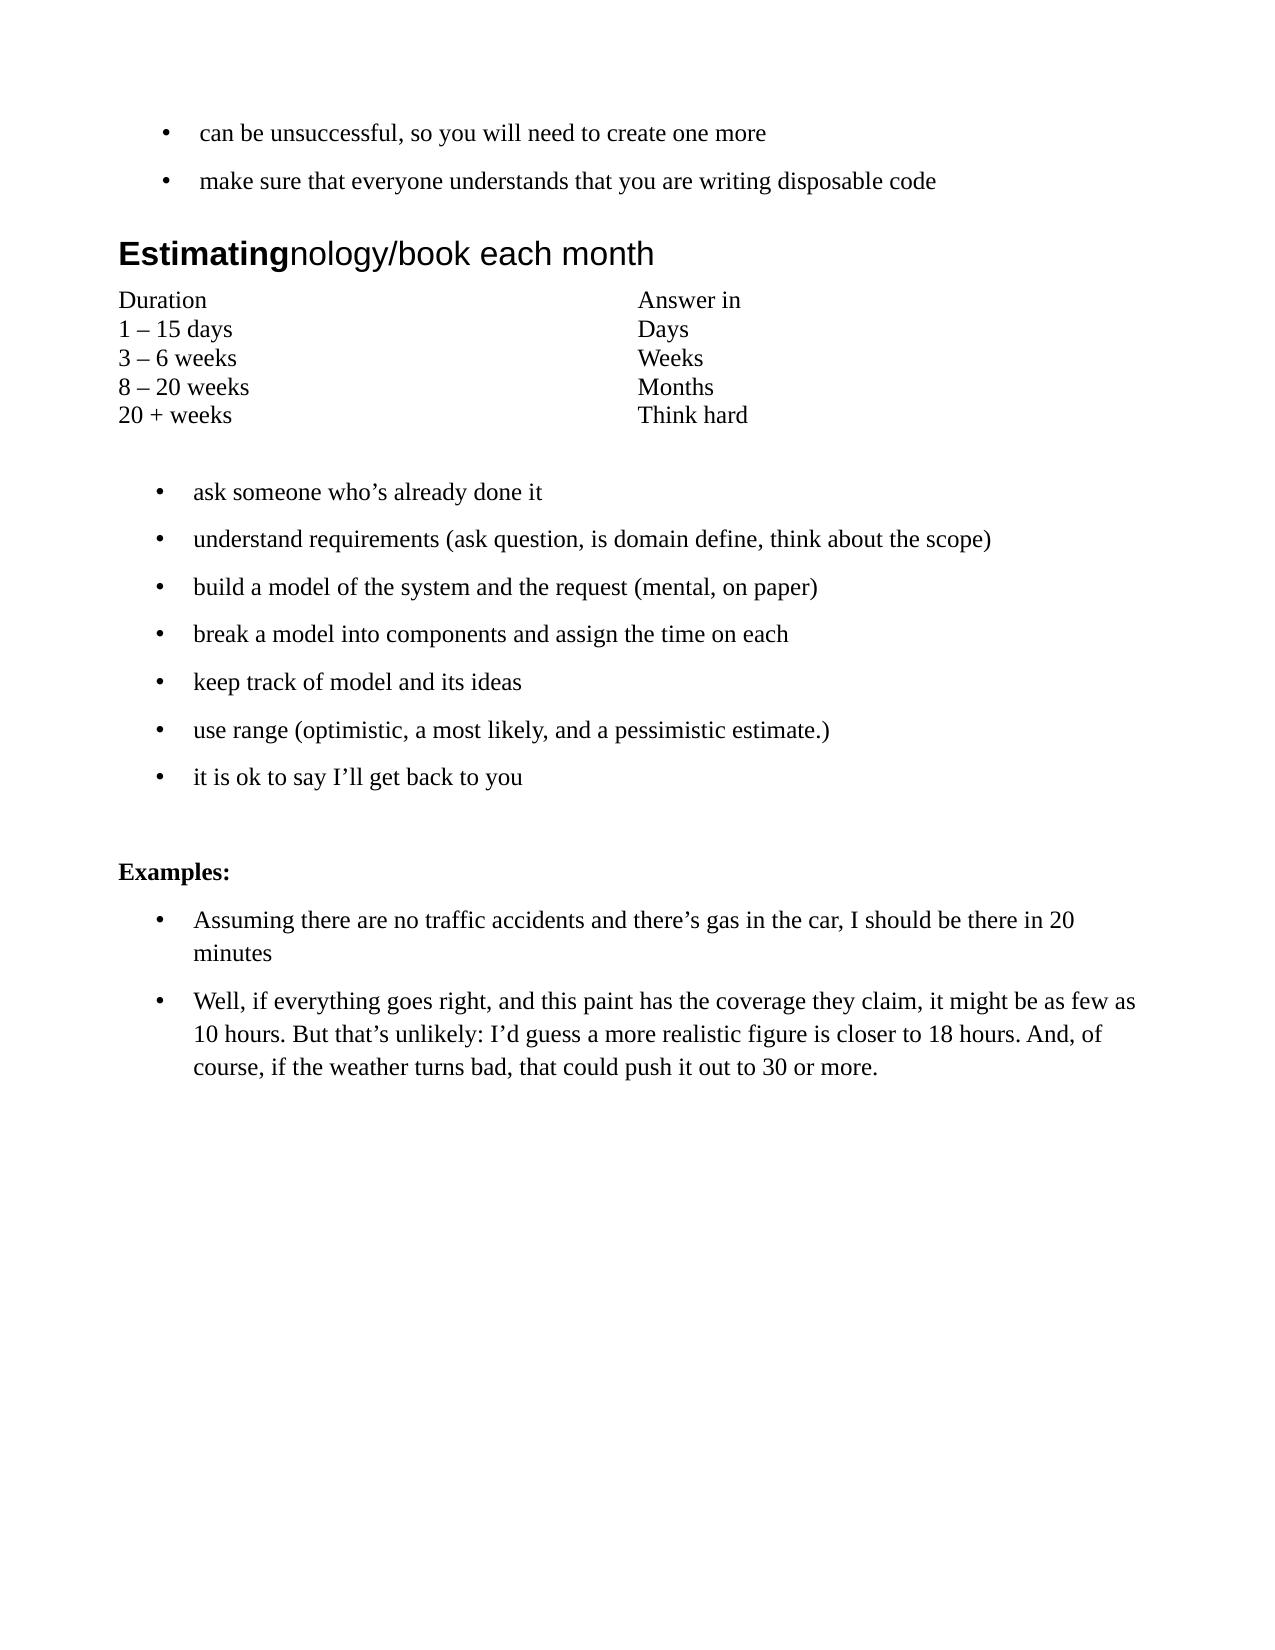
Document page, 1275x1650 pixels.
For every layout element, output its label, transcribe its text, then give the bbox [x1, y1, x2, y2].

table_cell 1 – 15 days [118, 314, 637, 343]
list break a model into components and assign the time on each [156, 619, 1157, 648]
list make sure that everyone understands that you are writing disposable code [162, 166, 1157, 194]
table_cell Days [638, 314, 1157, 343]
table_header Answer in [638, 285, 1157, 314]
list keep track of model and its ideas [156, 667, 1157, 696]
table_cell Think hard [638, 400, 1157, 429]
list understand requirements (ask question, is domain define, think about the scope) [156, 524, 1157, 553]
list Well, if everything goes right, and this paint has the coverage they claim, it might be as few as 10 hours. But that’s unlikely: I’d guess a more realistic figure is closer to 18 hours. And, of course, if the weather turns bad, that could push it out to 30 or more. [156, 986, 1157, 1081]
table_header Duration [118, 285, 637, 314]
list it is ok to say I’ll get back to you [156, 762, 1157, 791]
text Examples: [118, 857, 1157, 886]
subtitle Estimatingnology/book each month [118, 234, 1157, 273]
list use range (optimistic, a most likely, and a pessimistic estimate.) [156, 715, 1157, 743]
table_cell 8 – 20 weeks [118, 372, 637, 400]
list Assuming there are no traffic accidents and there’s gas in the car, I should be there in 20 minutes [156, 905, 1157, 967]
table_cell Months [638, 372, 1157, 400]
list build a model of the system and the request (mental, on paper) [156, 572, 1157, 601]
table_cell 3 – 6 weeks [118, 343, 637, 372]
table_cell 20 + weeks [118, 400, 637, 429]
list ask someone who’s already done it [156, 477, 1157, 505]
list can be unsuccessful, so you will need to create one more [162, 118, 1157, 147]
table_cell Weeks [638, 343, 1157, 372]
